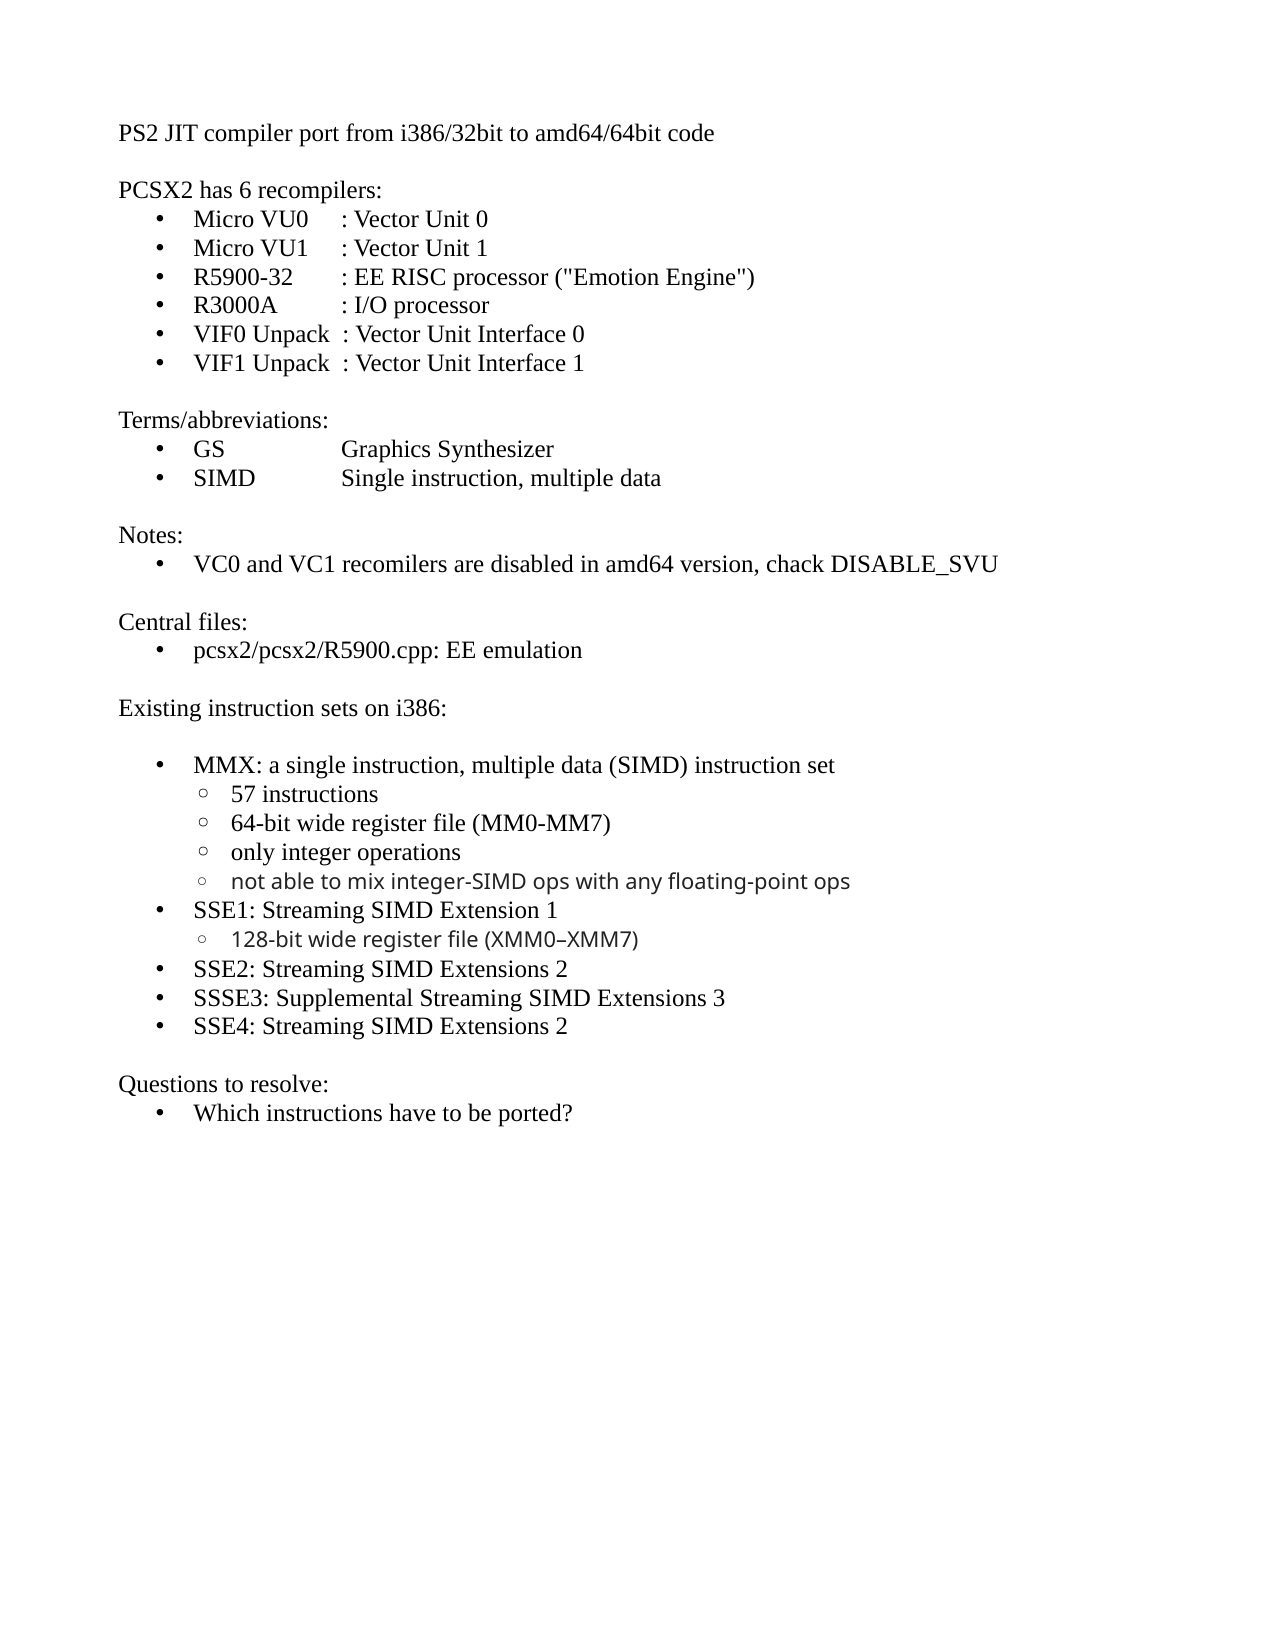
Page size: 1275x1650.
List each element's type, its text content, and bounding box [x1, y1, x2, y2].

list R5900-32 : EE RISC processor ("Emotion Engine") [156, 262, 1157, 291]
list SSE1: Streaming SIMD Extension 1 [156, 895, 1157, 924]
list SSE2: Streaming SIMD Extensions 2 [156, 954, 1157, 983]
list VIF1 Unpack : Vector Unit Interface 1 [156, 348, 1157, 377]
text Terms/abbreviations: [118, 406, 1157, 434]
list 57 instructions [193, 779, 1157, 808]
list 128-bit wide register file (XMM0–XMM7) [193, 924, 1157, 954]
list R3000A : I/O processor [156, 291, 1157, 319]
text PS2 JIT compiler port from i386/32bit to amd64/64bit code [118, 118, 1157, 147]
list 64-bit wide register file (MM0-MM7) [193, 808, 1157, 837]
list SIMD Single instruction, multiple data [156, 463, 1157, 492]
text PCSX2 has 6 recompilers: [118, 176, 1157, 204]
list GS Graphics Synthesizer [156, 434, 1157, 463]
list only integer operations [193, 837, 1157, 866]
list pcsx2/pcsx2/R5900.cpp: EE emulation [156, 636, 1157, 664]
list Micro VU1 : Vector Unit 1 [156, 233, 1157, 262]
text Notes: [118, 521, 1157, 549]
list SSE4: Streaming SIMD Extensions 2 [156, 1011, 1157, 1040]
list VC0 and VC1 recomilers are disabled in amd64 version, chack DISABLE_SVU [156, 549, 1157, 578]
list VIF0 Unpack : Vector Unit Interface 0 [156, 319, 1157, 348]
text Questions to resolve: [118, 1069, 1157, 1098]
list MMX: a single instruction, multiple data (SIMD) instruction set [156, 751, 1157, 779]
list Which instructions have to be ported? [156, 1098, 1157, 1126]
text Existing instruction sets on i386: [118, 693, 1157, 722]
text Central files: [118, 607, 1157, 636]
list SSSE3: Supplemental Streaming SIMD Extensions 3 [156, 983, 1157, 1011]
list Micro VU0 : Vector Unit 0 [156, 204, 1157, 233]
list not able to mix integer-SIMD ops with any floating-point ops [193, 866, 1157, 895]
